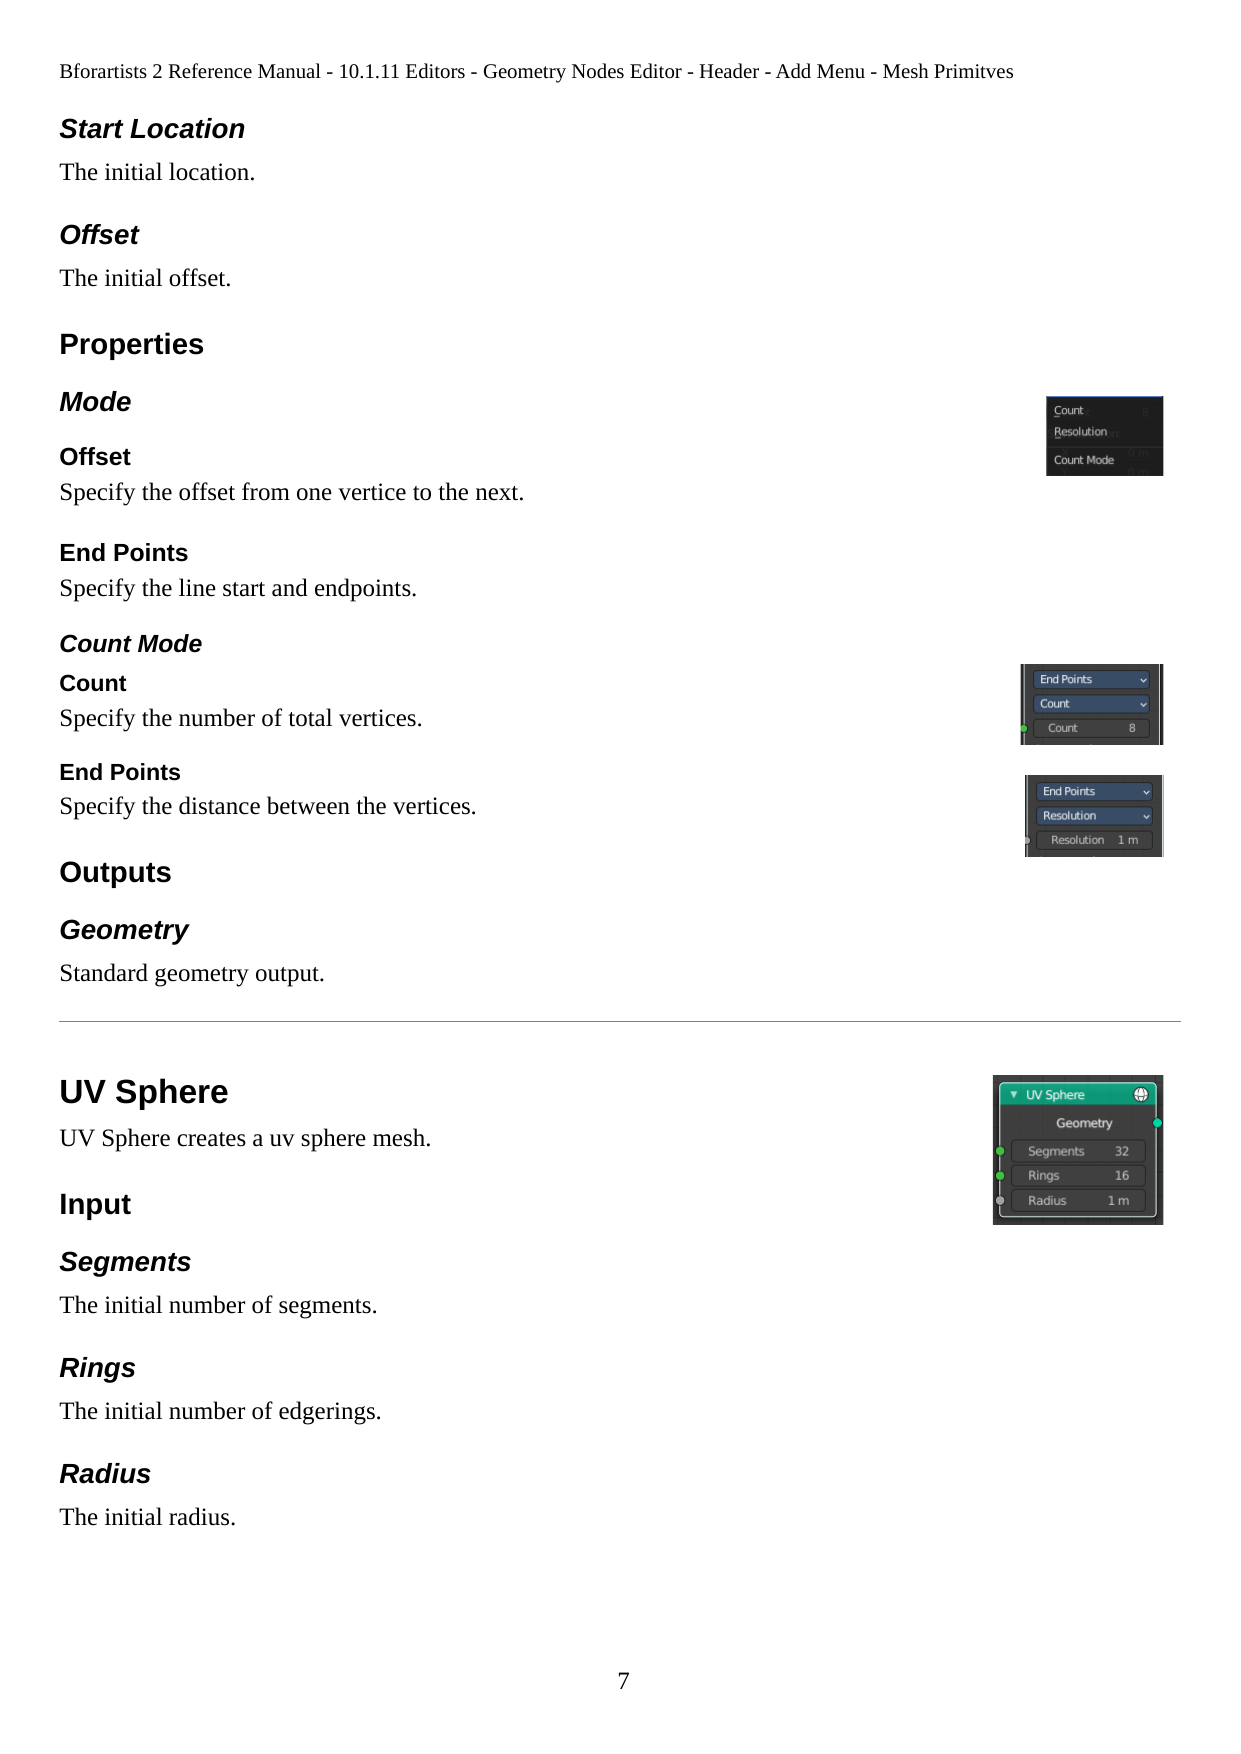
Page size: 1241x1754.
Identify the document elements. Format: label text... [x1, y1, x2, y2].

text Specify the distance between the vertices. [59, 791, 1025, 820]
subtitle Outputs [59, 855, 1181, 888]
text UV Sphere creates a uv sphere mesh. [59, 1123, 992, 1152]
subtitle Count Mode [59, 629, 1181, 657]
subtitle Segments [59, 1245, 1181, 1277]
text Standard geometry output. [59, 958, 1181, 987]
text The initial location. [59, 157, 1181, 186]
subtitle [1164, 442, 1181, 471]
subtitle Offset [59, 218, 1181, 250]
subtitle End Points [59, 758, 1181, 785]
text The initial number of segments. [59, 1290, 1181, 1318]
text The initial number of edgerings. [59, 1396, 1181, 1424]
picture [1046, 396, 1164, 476]
subtitle [1164, 1187, 1181, 1220]
subtitle Mode [59, 385, 1181, 417]
text Specify the number of total vertices. [59, 703, 1020, 731]
subtitle Count [59, 670, 1020, 696]
subtitle Offset [59, 442, 1046, 471]
picture [1025, 775, 1164, 857]
text Specify the offset from one vertice to the next. [59, 477, 1181, 506]
subtitle Radius [59, 1457, 1181, 1489]
subtitle UV Sphere [59, 1072, 1181, 1111]
picture [992, 1075, 1164, 1225]
subtitle Rings [59, 1351, 1181, 1383]
text The initial offset. [59, 263, 1181, 292]
subtitle [1164, 670, 1181, 696]
picture [1020, 664, 1164, 745]
subtitle End Points [59, 538, 1181, 567]
subtitle Input [59, 1187, 992, 1220]
subtitle Geometry [59, 913, 1181, 945]
text The initial radius. [59, 1502, 1181, 1530]
subtitle Start Location [59, 113, 1181, 144]
subtitle Properties [59, 327, 1181, 360]
text Specify the line start and endpoints. [59, 573, 1181, 602]
